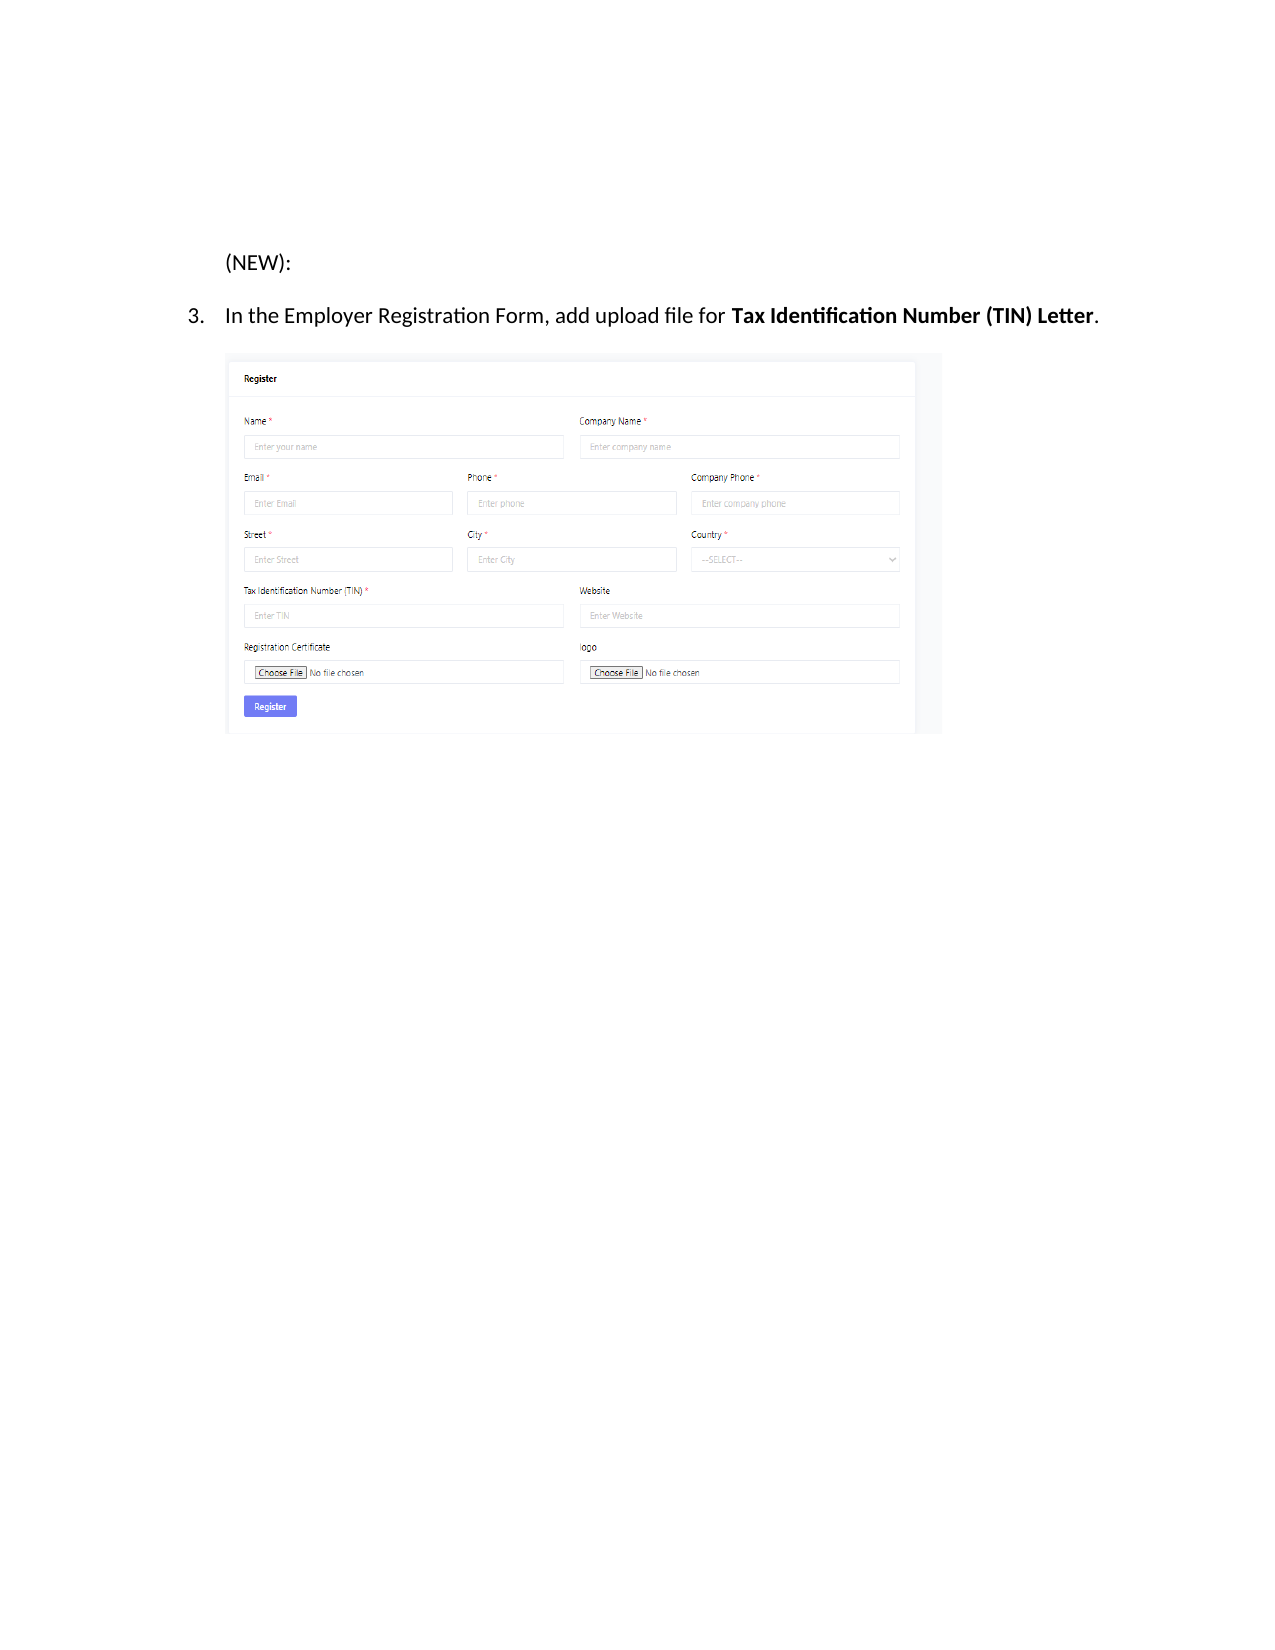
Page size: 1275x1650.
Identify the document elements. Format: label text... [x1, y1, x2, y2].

text (NEW): [150, 248, 1125, 276]
list In the Employer Registration Form, add upload file for Tax Identification Number (TIN) Letter. [187, 301, 1125, 329]
picture [225, 353, 943, 734]
